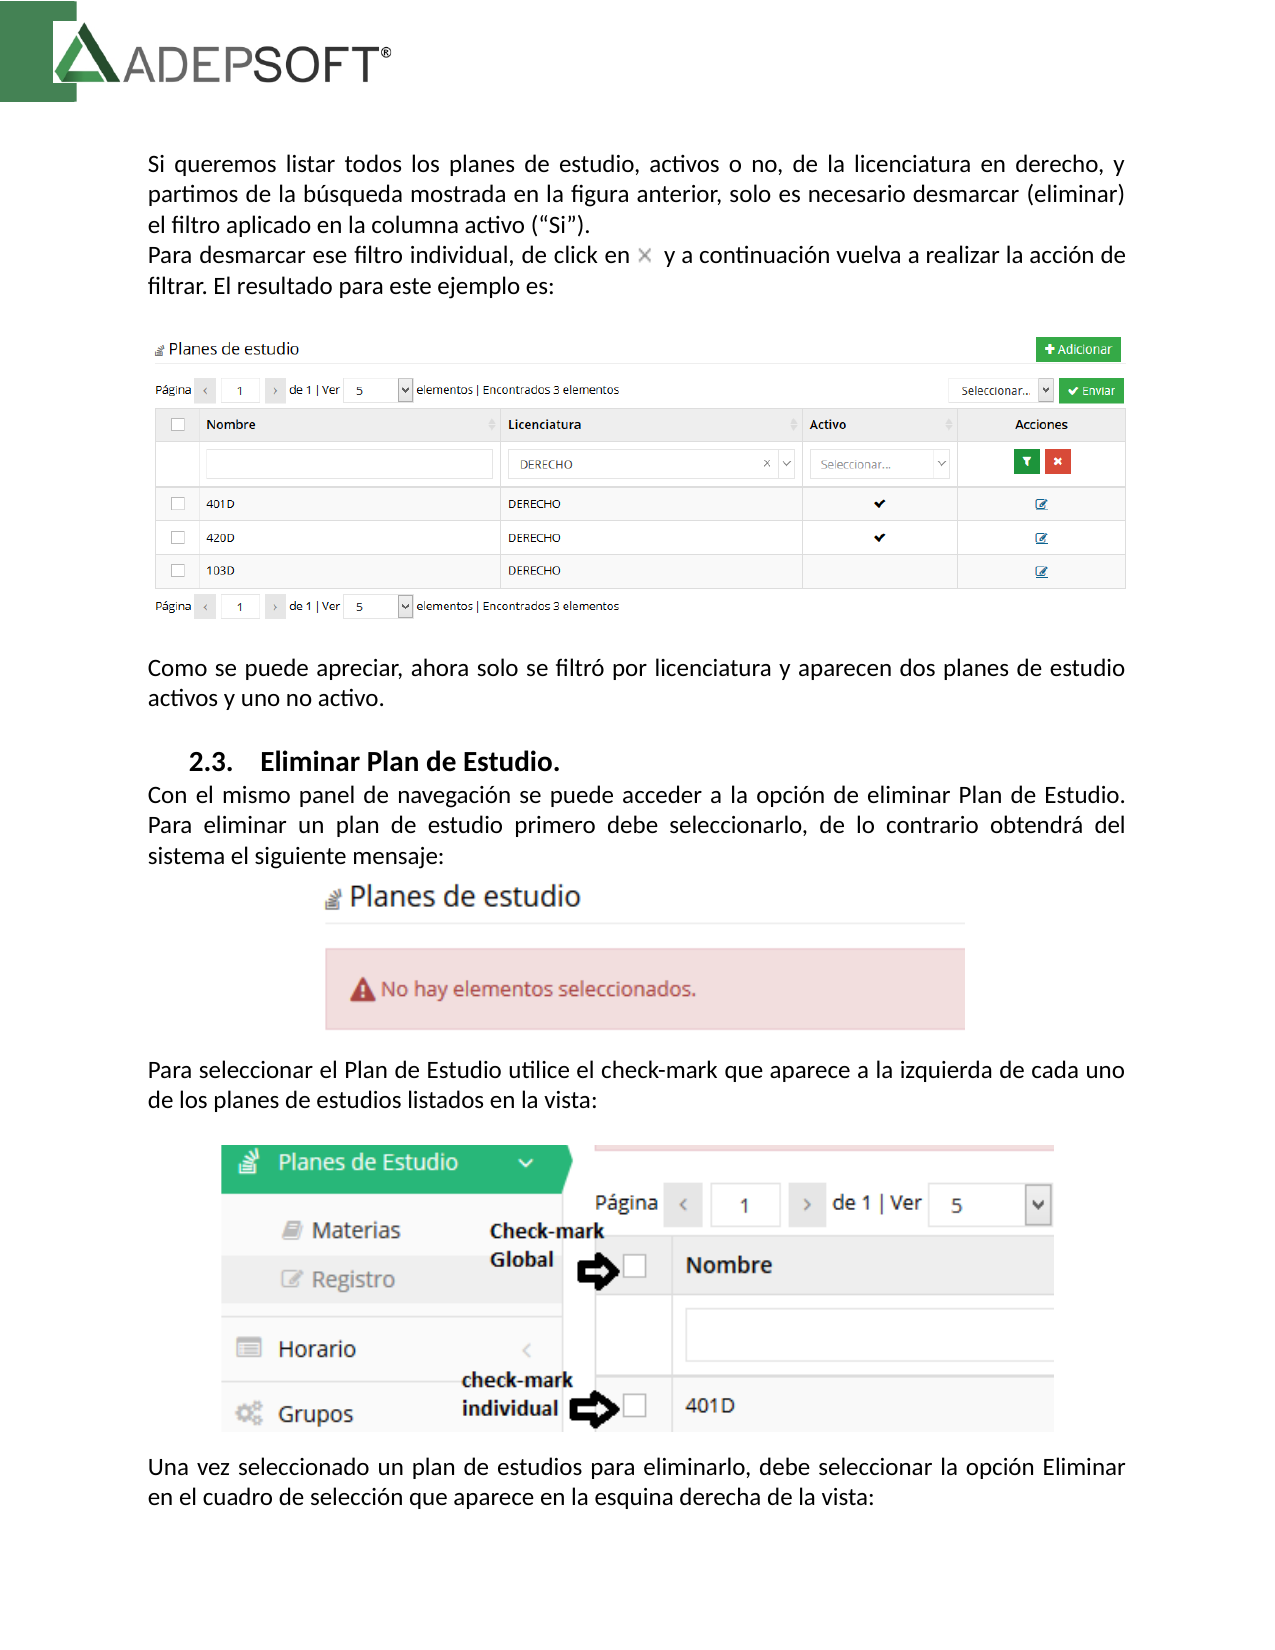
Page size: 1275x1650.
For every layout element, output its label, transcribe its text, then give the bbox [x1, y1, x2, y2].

text Para desmarcar ese filtro individual, de click en y a continuación vuelva a realizar la acción de filtrar. El resultado para este ejemplo es: [148, 239, 1127, 300]
picture [53, 21, 392, 83]
list Eliminar Plan de Estudio. [148, 743, 1127, 779]
text Si queremos listar todos los planes de estudio, activos o no, de la licenciatura en derecho, y partimos de la búsqueda mostrada en la figura anterior, solo es necesario desmarcar (eliminar) el filtro aplicado en la columna activo (“Si”). [148, 148, 1127, 239]
text Una vez seleccionado un plan de estudios para eliminarlo, debe seleccionar la opción Eliminar en el cuadro de selección que aparece en la esquina derecha de la vista: [148, 1451, 1127, 1512]
text Para seleccionar el Plan de Estudio utilice el check-mark que aparece a la izquierda de cada uno de los planes de estudios listados en la vista: [148, 1054, 1127, 1115]
text Como se puede apreciar, ahora solo se filtró por licenciatura y aparecen dos planes de estudio activos y uno no activo. [148, 652, 1127, 713]
text Con el mismo panel de navegación se puede acceder a la opción de eliminar Plan de Estudio. Para eliminar un plan de estudio primero debe seleccionarlo, de lo contrario obtendrá del sistema el siguiente mensaje: [148, 779, 1127, 871]
